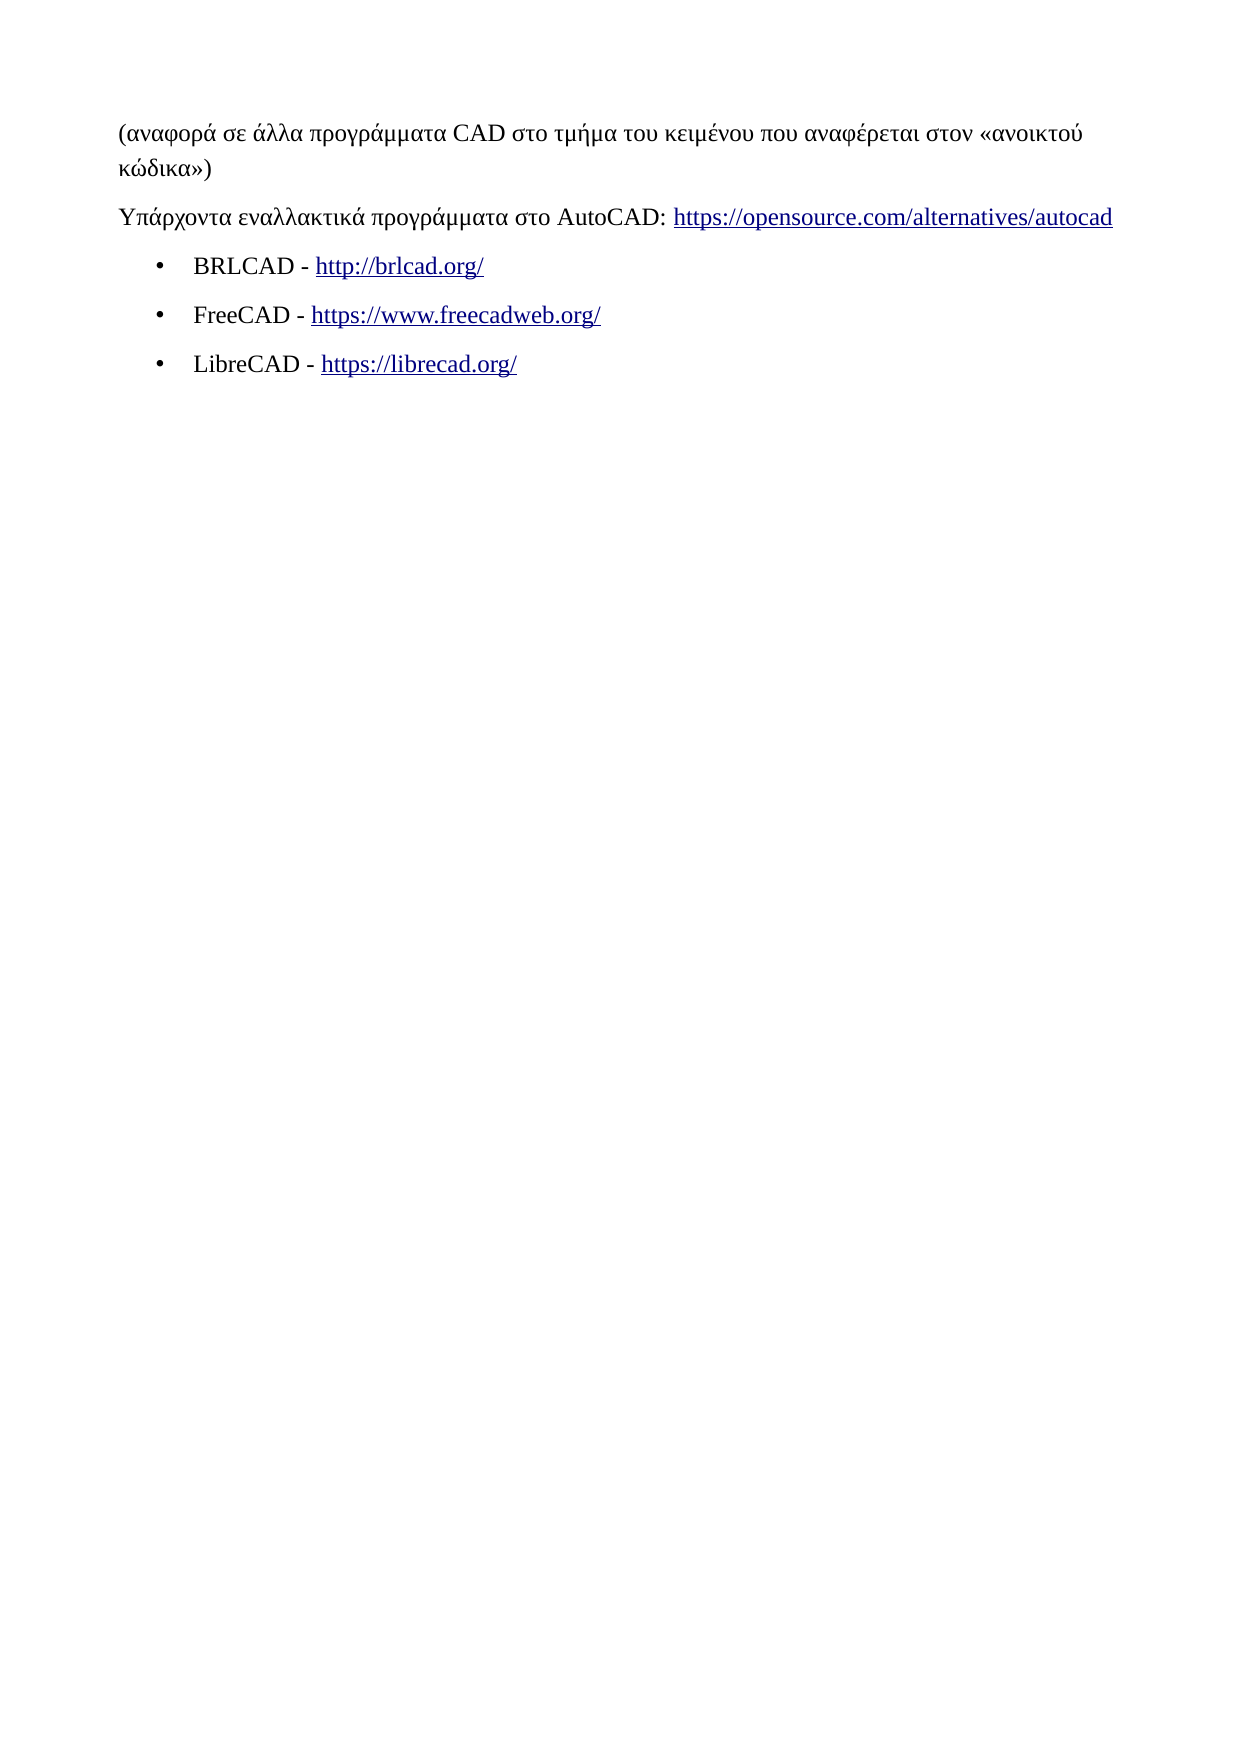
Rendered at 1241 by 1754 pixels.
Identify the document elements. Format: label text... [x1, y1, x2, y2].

text Υπάρχοντα εναλλακτικά προγράμματα στο AutoCAD: https://opensource.com/alternatives/autocad [118, 202, 1122, 230]
text (αναφορά σε άλλα προγράμματα CAD στο τμήμα του κειμένου που αναφέρεται στον «ανοικτού κώδικα») [118, 118, 1122, 181]
list BRLCAD - http://brlcad.org/ [156, 251, 1122, 279]
list LibreCAD - https://librecad.org/ [156, 349, 1122, 378]
list FreeCAD - https://www.freecadweb.org/ [156, 300, 1122, 328]
